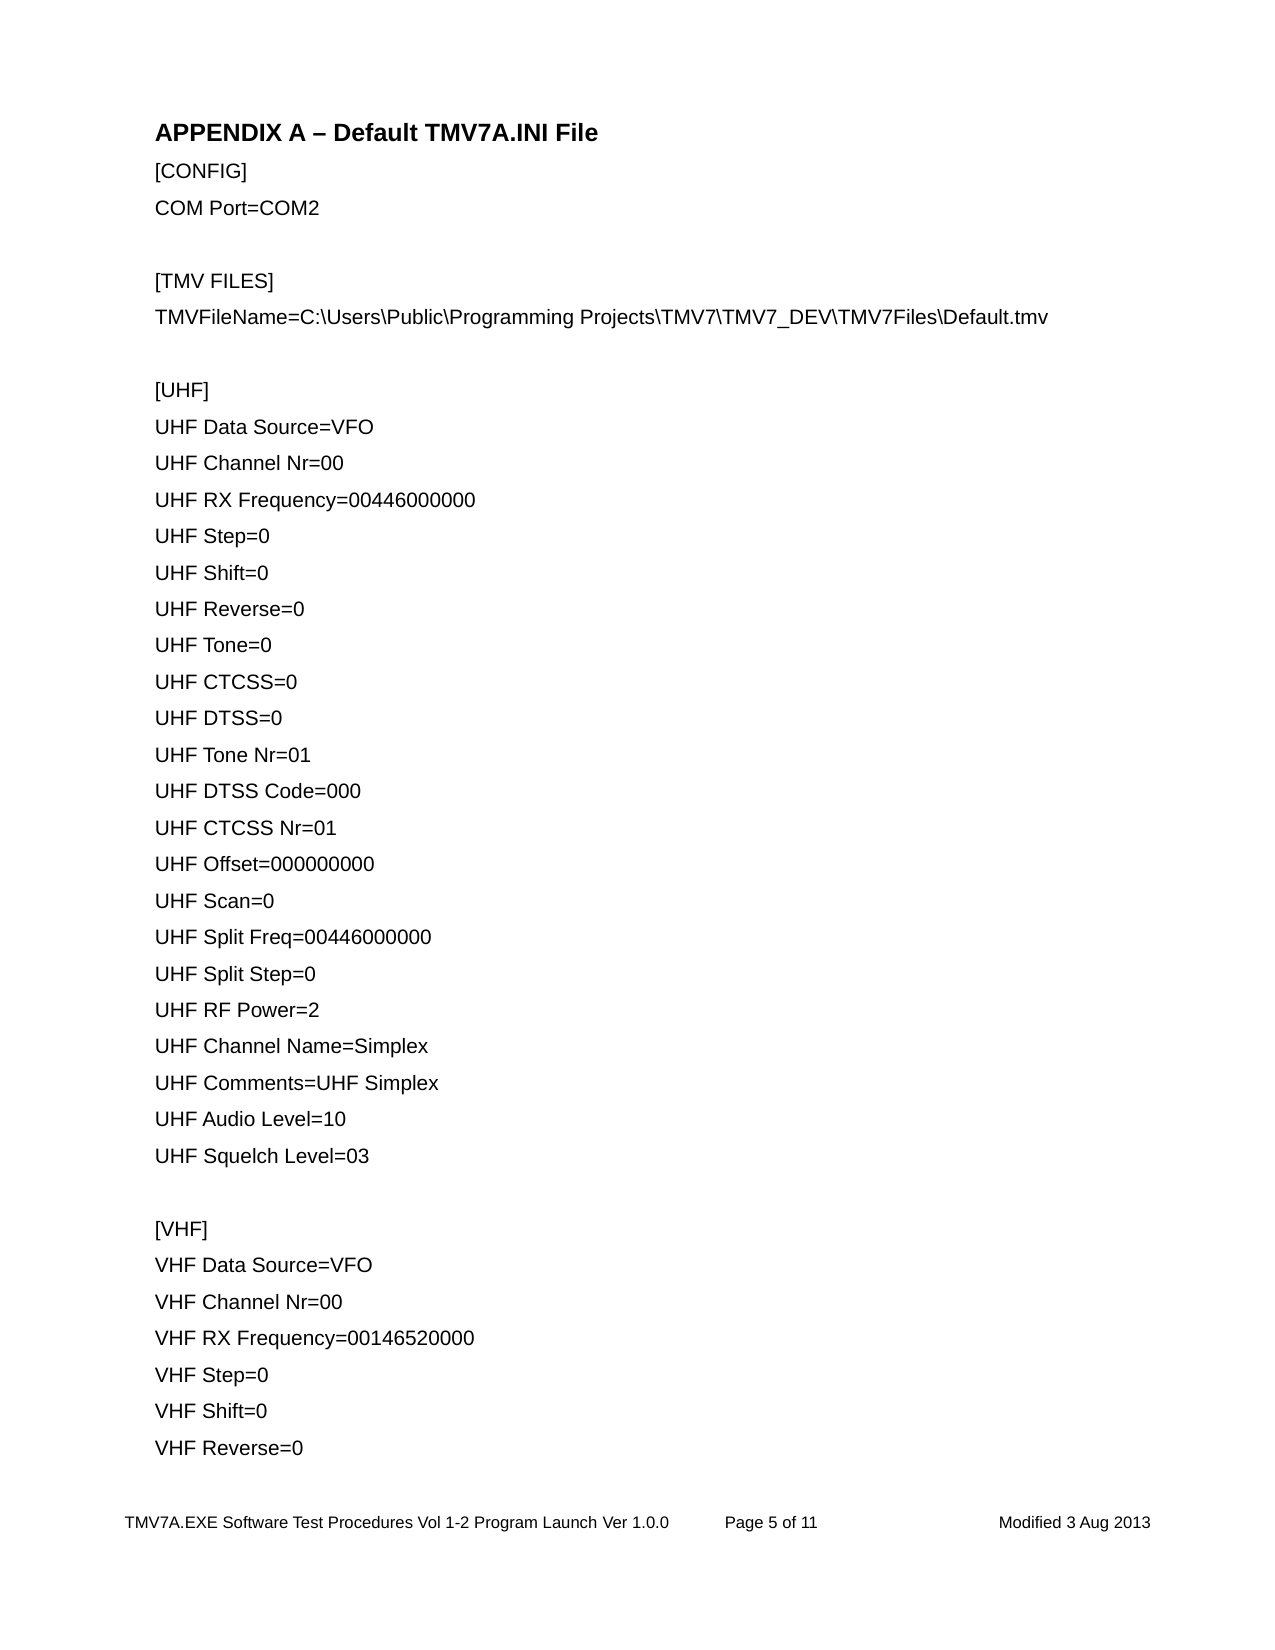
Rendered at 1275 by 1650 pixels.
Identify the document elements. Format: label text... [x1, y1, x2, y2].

text VHF RX Frequency=00146520000 [154, 1326, 1157, 1350]
text TMVFileName=C:\Users\Public\Programming Projects\TMV7\TMV7_DEV\TMV7Files\Default.tmv [154, 305, 1157, 329]
text UHF Step=0 [154, 524, 1157, 548]
text UHF Squelch Level=03 [154, 1144, 1157, 1168]
text UHF Channel Name=Simplex [154, 1034, 1157, 1058]
text UHF Reverse=0 [154, 597, 1157, 621]
text [VHF] [154, 1217, 1157, 1241]
text [UHF] [154, 378, 1157, 402]
text VHF Data Source=VFO [154, 1253, 1157, 1277]
text UHF Offset=000000000 [154, 852, 1157, 876]
text VHF Channel Nr=00 [154, 1289, 1157, 1313]
text UHF Shift=0 [154, 560, 1157, 584]
text UHF CTCSS=0 [154, 670, 1157, 694]
text UHF Split Freq=00446000000 [154, 925, 1157, 949]
text UHF RX Frequency=00446000000 [154, 487, 1157, 511]
text UHF Scan=0 [154, 888, 1157, 912]
text APPENDIX A – Default TMV7A.INI File [154, 118, 1157, 147]
text UHF Tone=0 [154, 633, 1157, 657]
text UHF Tone Nr=01 [154, 743, 1157, 767]
text UHF Audio Level=10 [154, 1107, 1157, 1131]
text COM Port=COM2 [154, 196, 1157, 220]
text UHF Split Step=0 [154, 961, 1157, 985]
text UHF Channel Nr=00 [154, 451, 1157, 475]
text UHF Comments=UHF Simplex [154, 1071, 1157, 1095]
text VHF Step=0 [154, 1362, 1157, 1386]
text VHF Reverse=0 [154, 1435, 1157, 1459]
text UHF Data Source=VFO [154, 414, 1157, 438]
text UHF CTCSS Nr=01 [154, 816, 1157, 839]
text [TMV FILES] [154, 269, 1157, 293]
text VHF Shift=0 [154, 1399, 1157, 1423]
text UHF DTSS=0 [154, 706, 1157, 730]
text UHF DTSS Code=000 [154, 779, 1157, 803]
text UHF RF Power=2 [154, 998, 1157, 1022]
text [CONFIG] [154, 159, 1157, 183]
